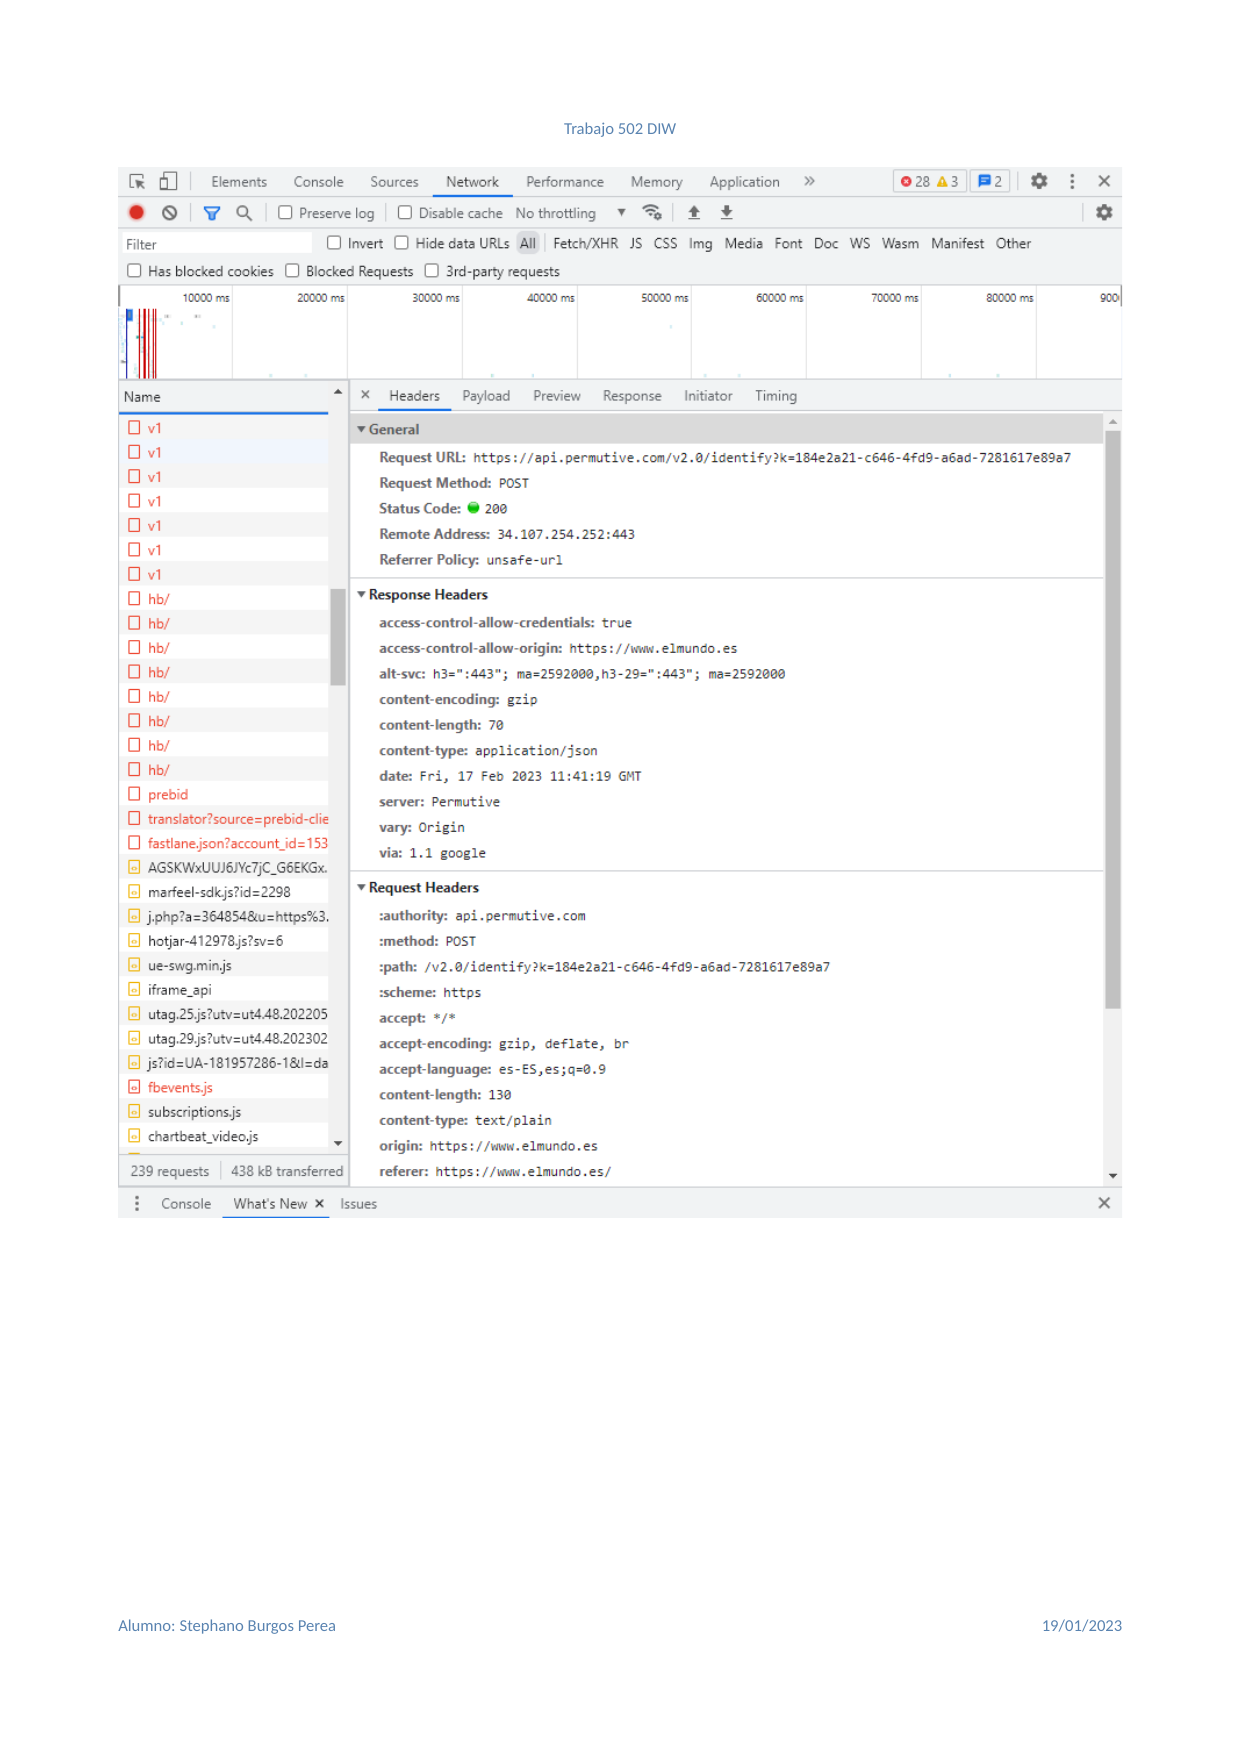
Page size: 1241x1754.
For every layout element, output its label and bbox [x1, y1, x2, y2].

picture [118, 167, 1123, 1218]
